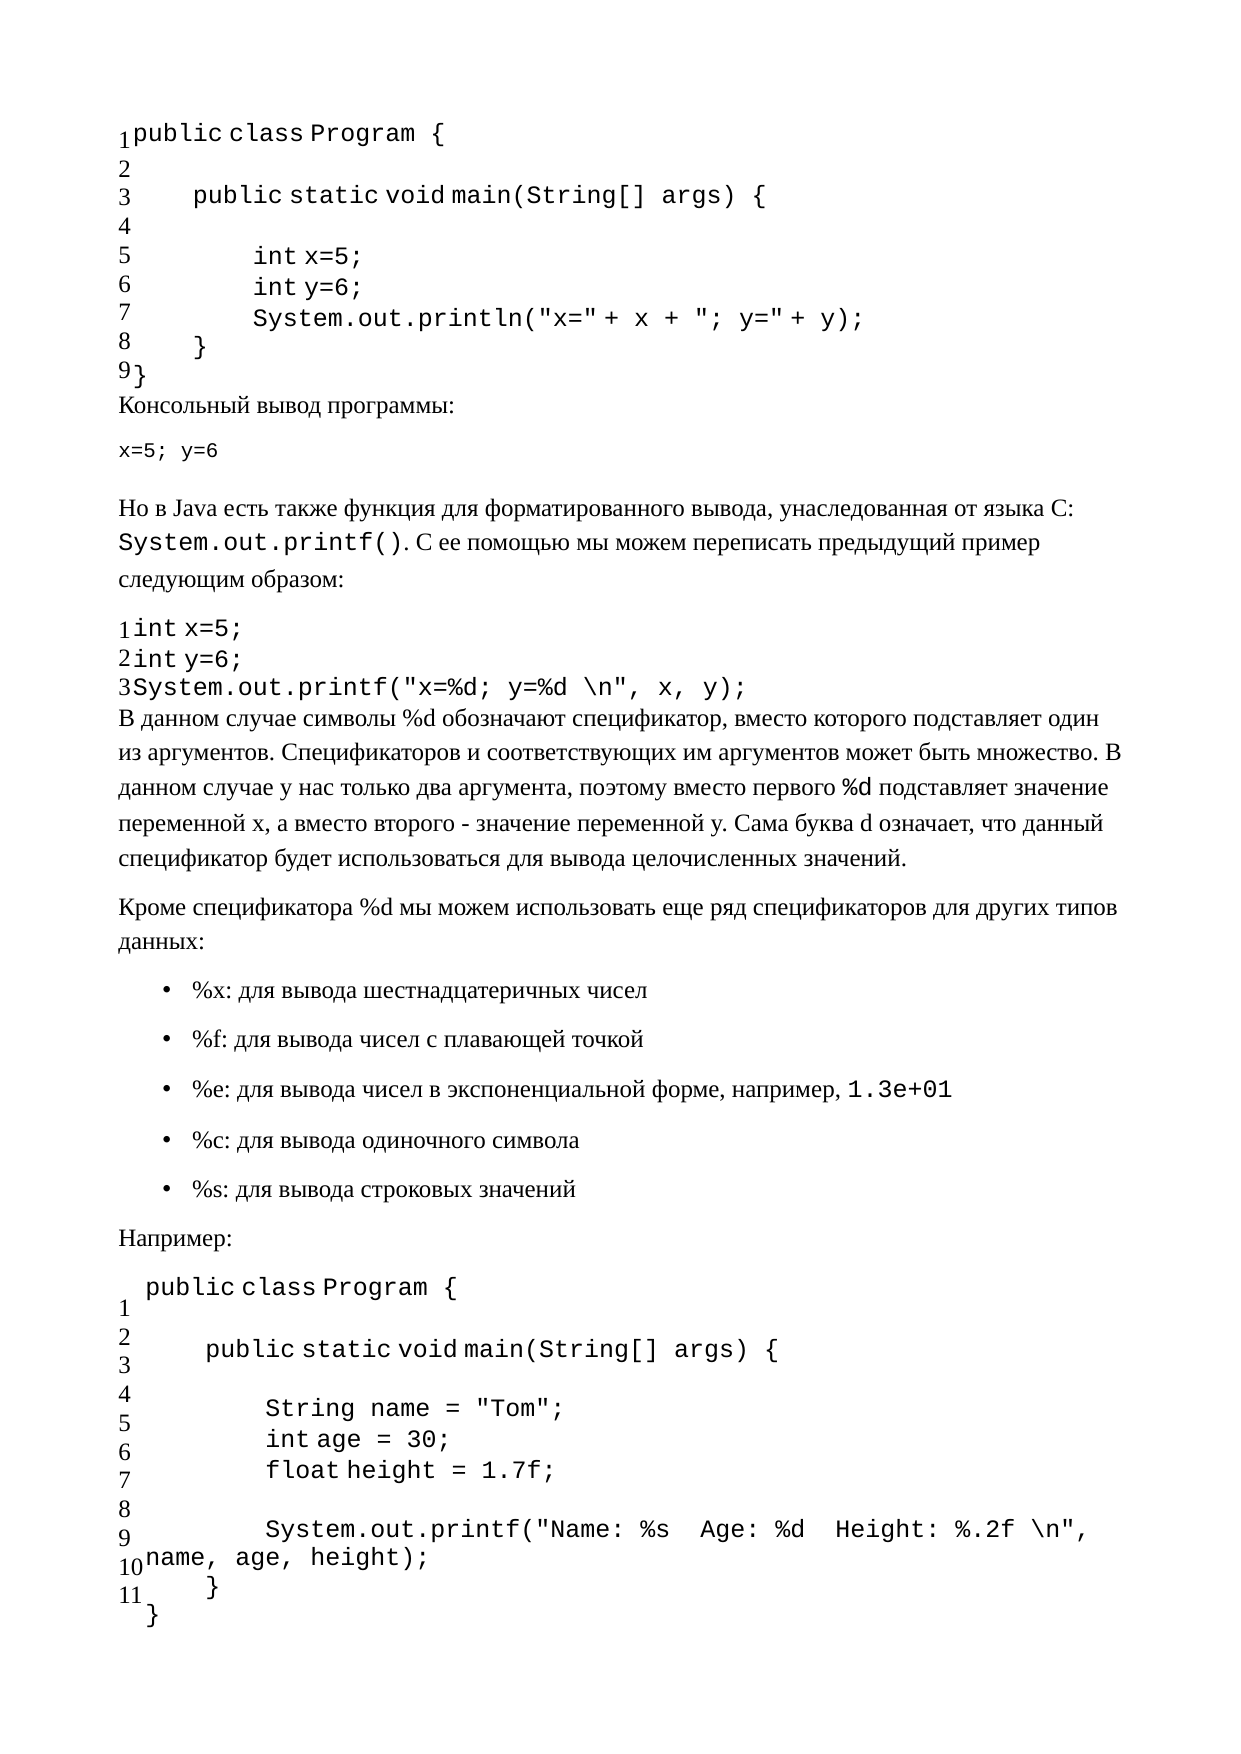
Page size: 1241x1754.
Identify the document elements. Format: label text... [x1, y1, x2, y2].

table_header int x=5; int y=6; System.out.printf("x=%d; y=%d \n", x, y); [133, 613, 760, 703]
table_header 1 2 3 [118, 613, 133, 703]
text Консольный вывод программы: [118, 391, 1122, 419]
text Кроме спецификатора %d мы можем использовать еще ряд спецификаторов для других типов данных: [118, 892, 1122, 955]
table_header 1 2 3 4 5 6 7 8 9 [118, 118, 133, 391]
list %f: для вывода чисел с плавающей точкой [162, 1024, 1122, 1053]
table_header public class Program { public static void main(String[] args) { String name = "Tom"; int age = 30; float height = 1.7f; System.out.printf("Name: %s Age: %d Height: %.2f \n", name, age, height); } } [145, 1273, 1122, 1630]
text В данном случае символы %d обозначают спецификатор, вместо которого подставляет один из аргументов. Спецификаторов и соответствующих им аргументов может быть множество. В данном случае у нас только два аргумента, поэтому вместо первого %d подставляет значение переменной x, а вместо второго - значение переменной y. Сама буква d означает, что данный спецификатор будет использоваться для вывода целочисленных значений. [118, 703, 1122, 872]
table_header 1 2 3 4 5 6 7 8 9 10 11 [118, 1273, 145, 1630]
table_header public class Program { public static void main(String[] args) { int x=5; int y=6; System.out.println("x=" + x + "; y=" + y); } } [133, 118, 880, 391]
list %s: для вывода строковых значений [162, 1174, 1122, 1203]
text Например: [118, 1223, 1122, 1252]
list %x: для вывода шестнадцатеричных чисел [162, 976, 1122, 1004]
list %c: для вывода одиночного символа [162, 1125, 1122, 1154]
text Но в Java есть также функция для форматированного вывода, унаследованная от языка С: System.out.printf(). С ее помощью мы можем переписать предыдущий пример следующим образом: [118, 493, 1122, 593]
list %e: для вывода чисел в экспоненциальной форме, например, 1.3e+01 [162, 1074, 1122, 1104]
text x=5; y=6 [118, 440, 1122, 463]
